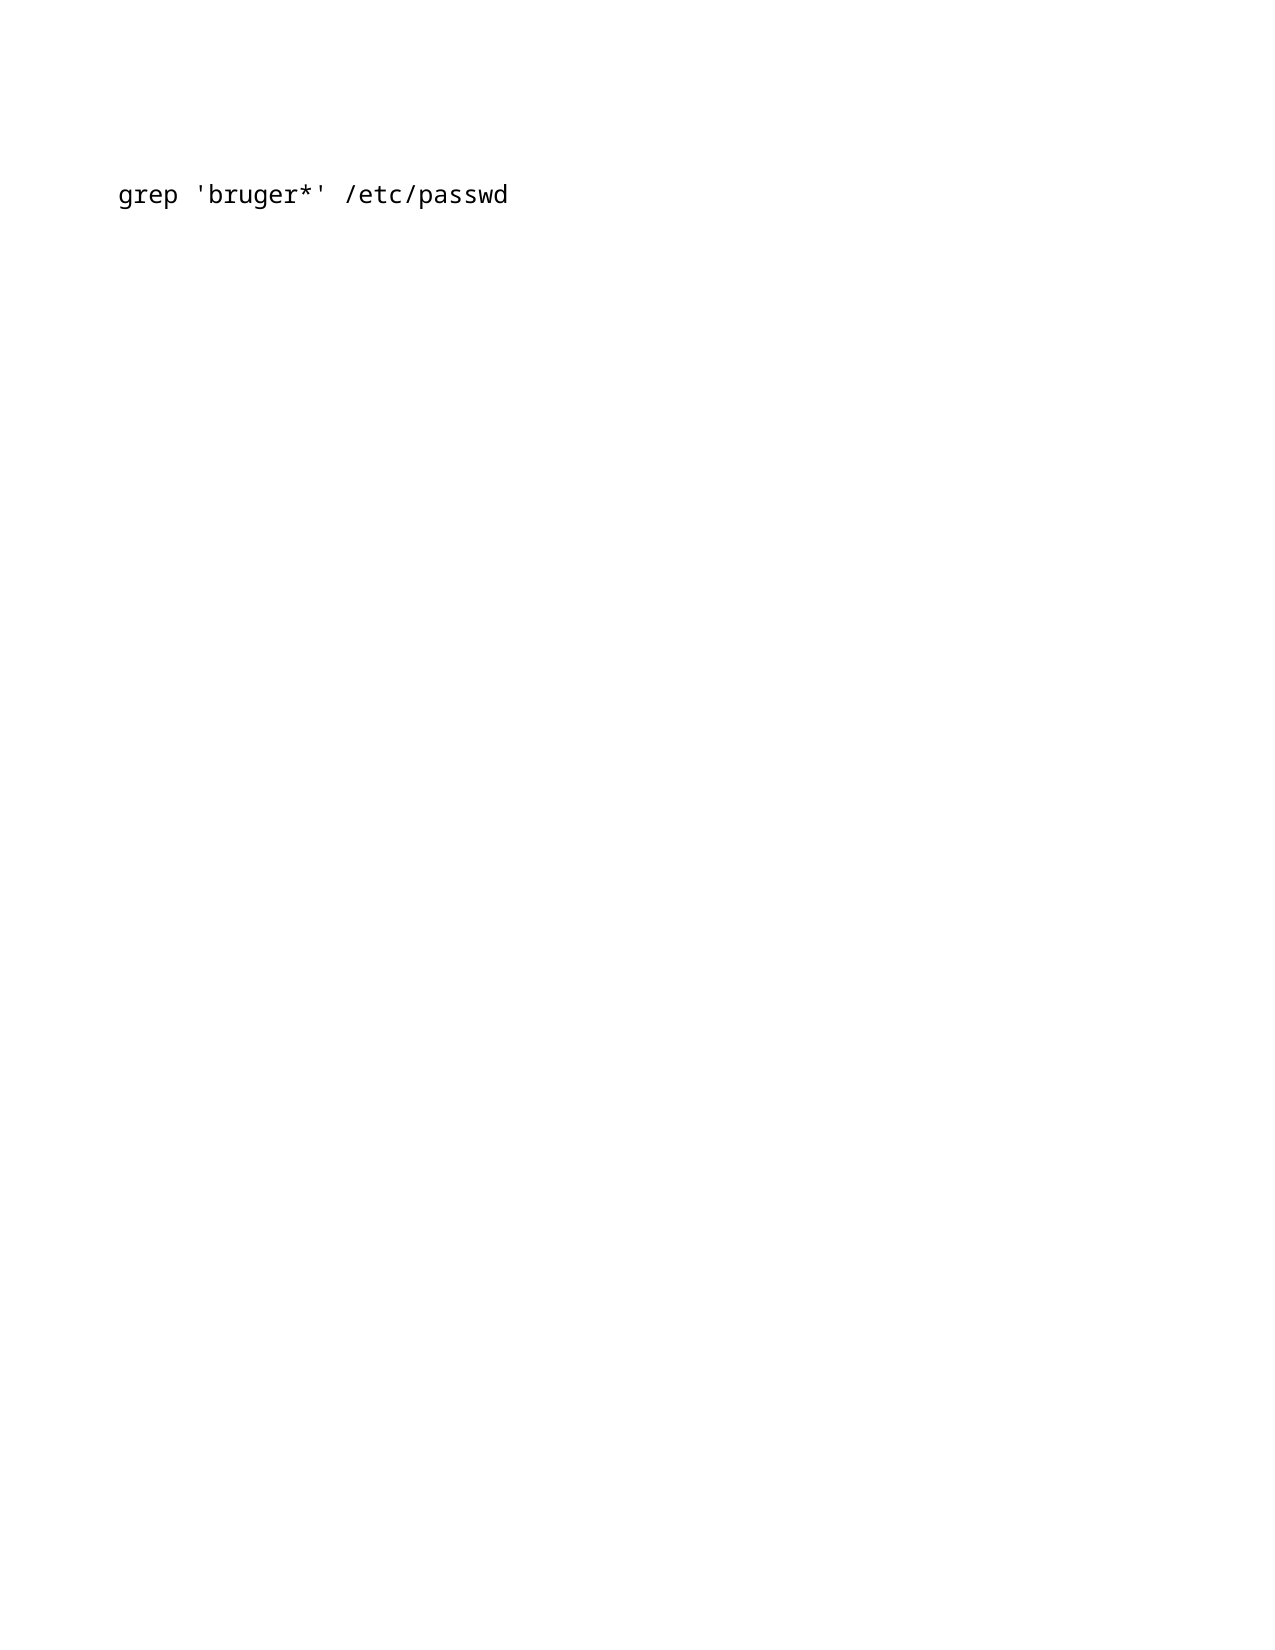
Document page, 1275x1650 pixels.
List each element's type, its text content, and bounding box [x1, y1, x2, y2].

text grep 'bruger*' /etc/passwd [118, 176, 1157, 210]
